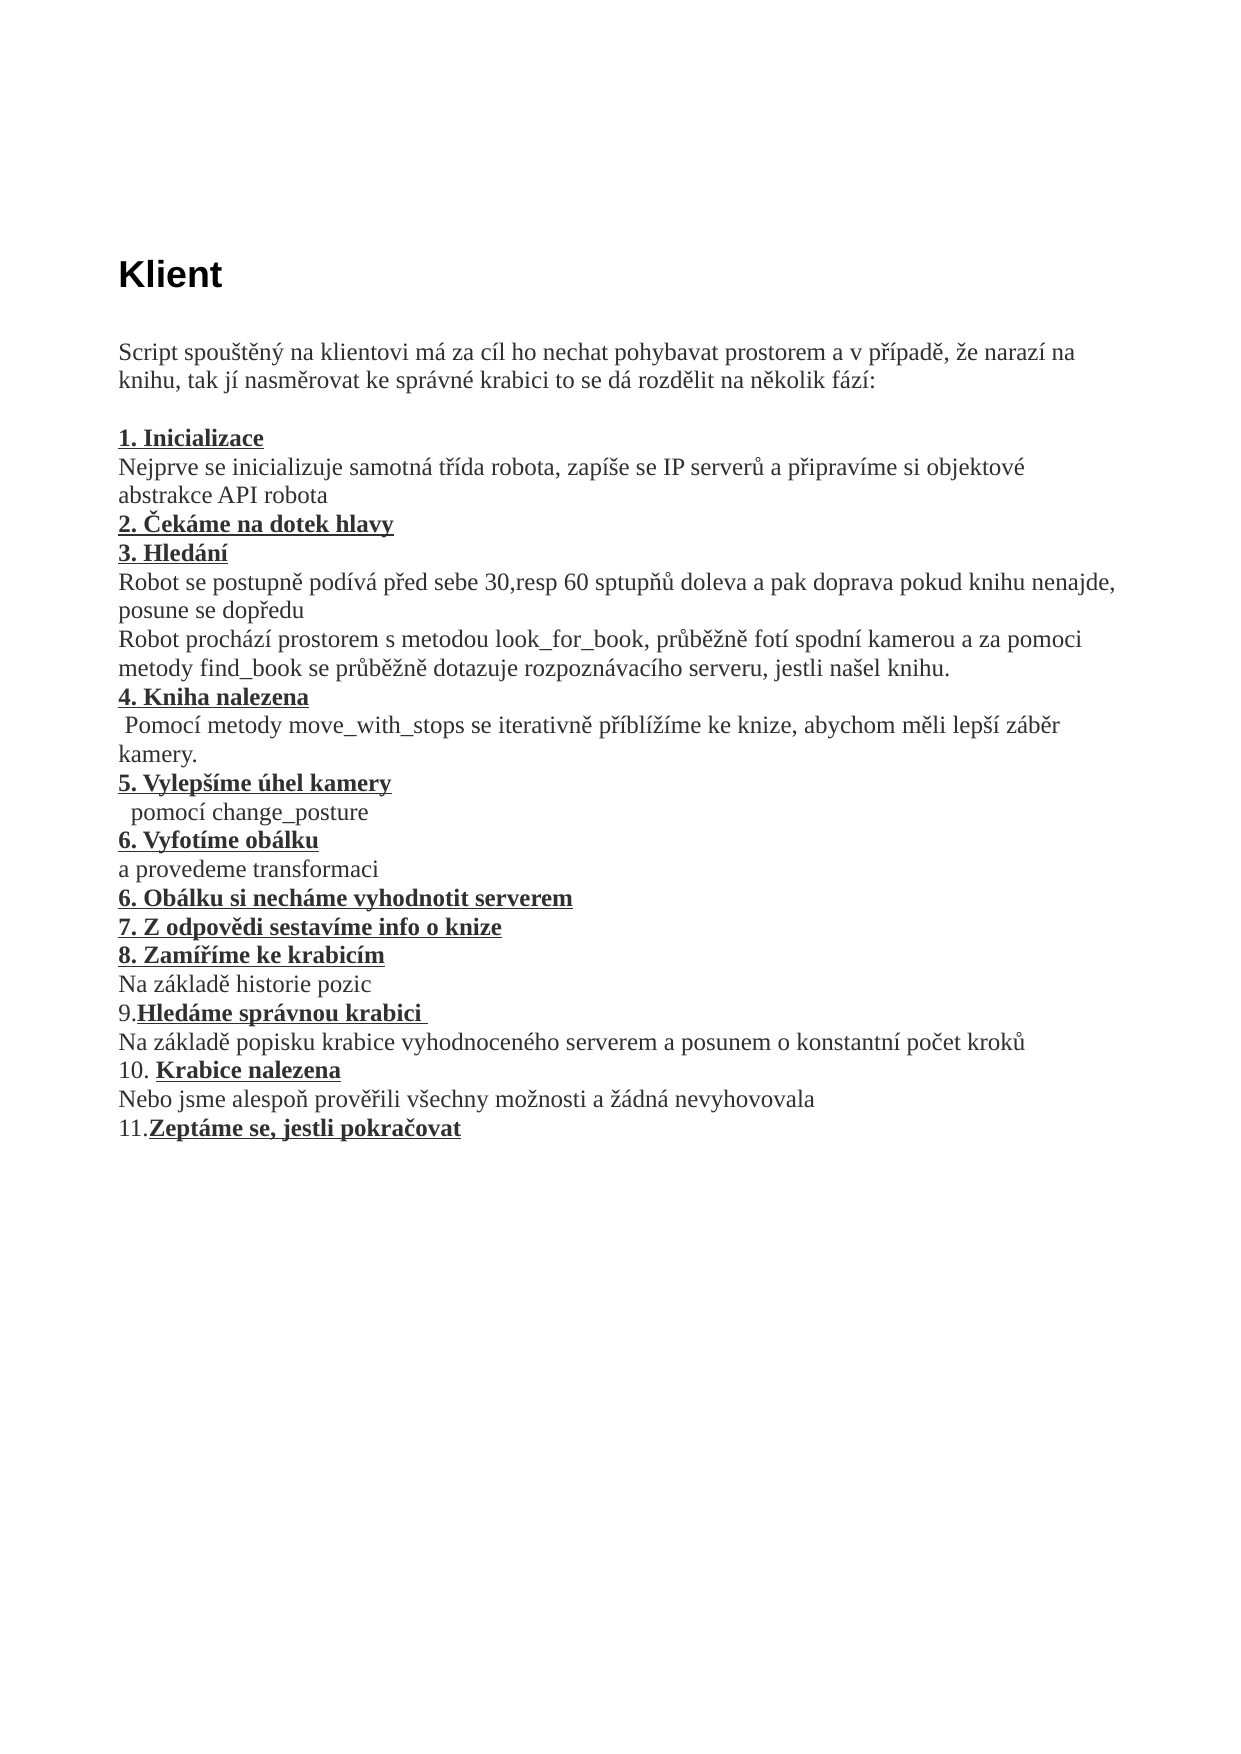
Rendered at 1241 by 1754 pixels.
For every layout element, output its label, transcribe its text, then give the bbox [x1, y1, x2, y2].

text Pomocí metody move_with_stops se iterativně příblížíme ke knize, abychom měli lepší záběr kamery. [118, 711, 1122, 768]
text 8. Zamíříme ke krabicím [118, 941, 1122, 969]
text Nejprve se inicializuje samotná třída robota, zapíše se IP serverů a připravíme si objektové abstrakce API robota [118, 452, 1122, 509]
text 2. Čekáme na dotek hlavy [118, 509, 1122, 538]
text Robot prochází prostorem s metodou look_for_book, průběžně fotí spodní kamerou a za pomoci metody find_book se průběžně dotazuje rozpoznávacího serveru, jestli našel knihu. [118, 624, 1122, 682]
text 3. Hledání [118, 538, 1122, 567]
text 1. Inicializace [118, 423, 1122, 452]
text a provedeme transformaci [118, 854, 1122, 883]
text 10. Krabice nalezena [118, 1056, 1122, 1084]
text 11.Zeptáme se, jestli pokračovat [118, 1113, 1122, 1142]
text 6. Obálku si necháme vyhodnotit serverem [118, 883, 1122, 912]
text Robot se postupně podívá před sebe 30,resp 60 sptupňů doleva a pak doprava pokud knihu nenajde, posune se dopředu [118, 567, 1122, 624]
text Na základě popisku krabice vyhodnoceného serverem a posunem o konstantní počet kroků [118, 1027, 1122, 1056]
text Na základě historie pozic [118, 969, 1122, 998]
subtitle Klient [118, 252, 1122, 296]
text 5. Vylepšíme úhel kamery [118, 768, 1122, 797]
text Script spouštěný na klientovi má za cíl ho nechat pohybavat prostorem a v případě, že narazí na knihu, tak jí nasměrovat ke správné krabici to se dá rozdělit na několik fází: [118, 337, 1122, 394]
text Nebo jsme alespoň prověřili všechny možnosti a žádná nevyhovovala [118, 1084, 1122, 1113]
text 7. Z odpovědi sestavíme info o knize [118, 912, 1122, 941]
text 9.Hledáme správnou krabici [118, 998, 1122, 1027]
text pomocí change_posture [118, 797, 1122, 826]
text 6. Vyfotíme obálku [118, 826, 1122, 854]
text 4. Kniha nalezena [118, 682, 1122, 711]
